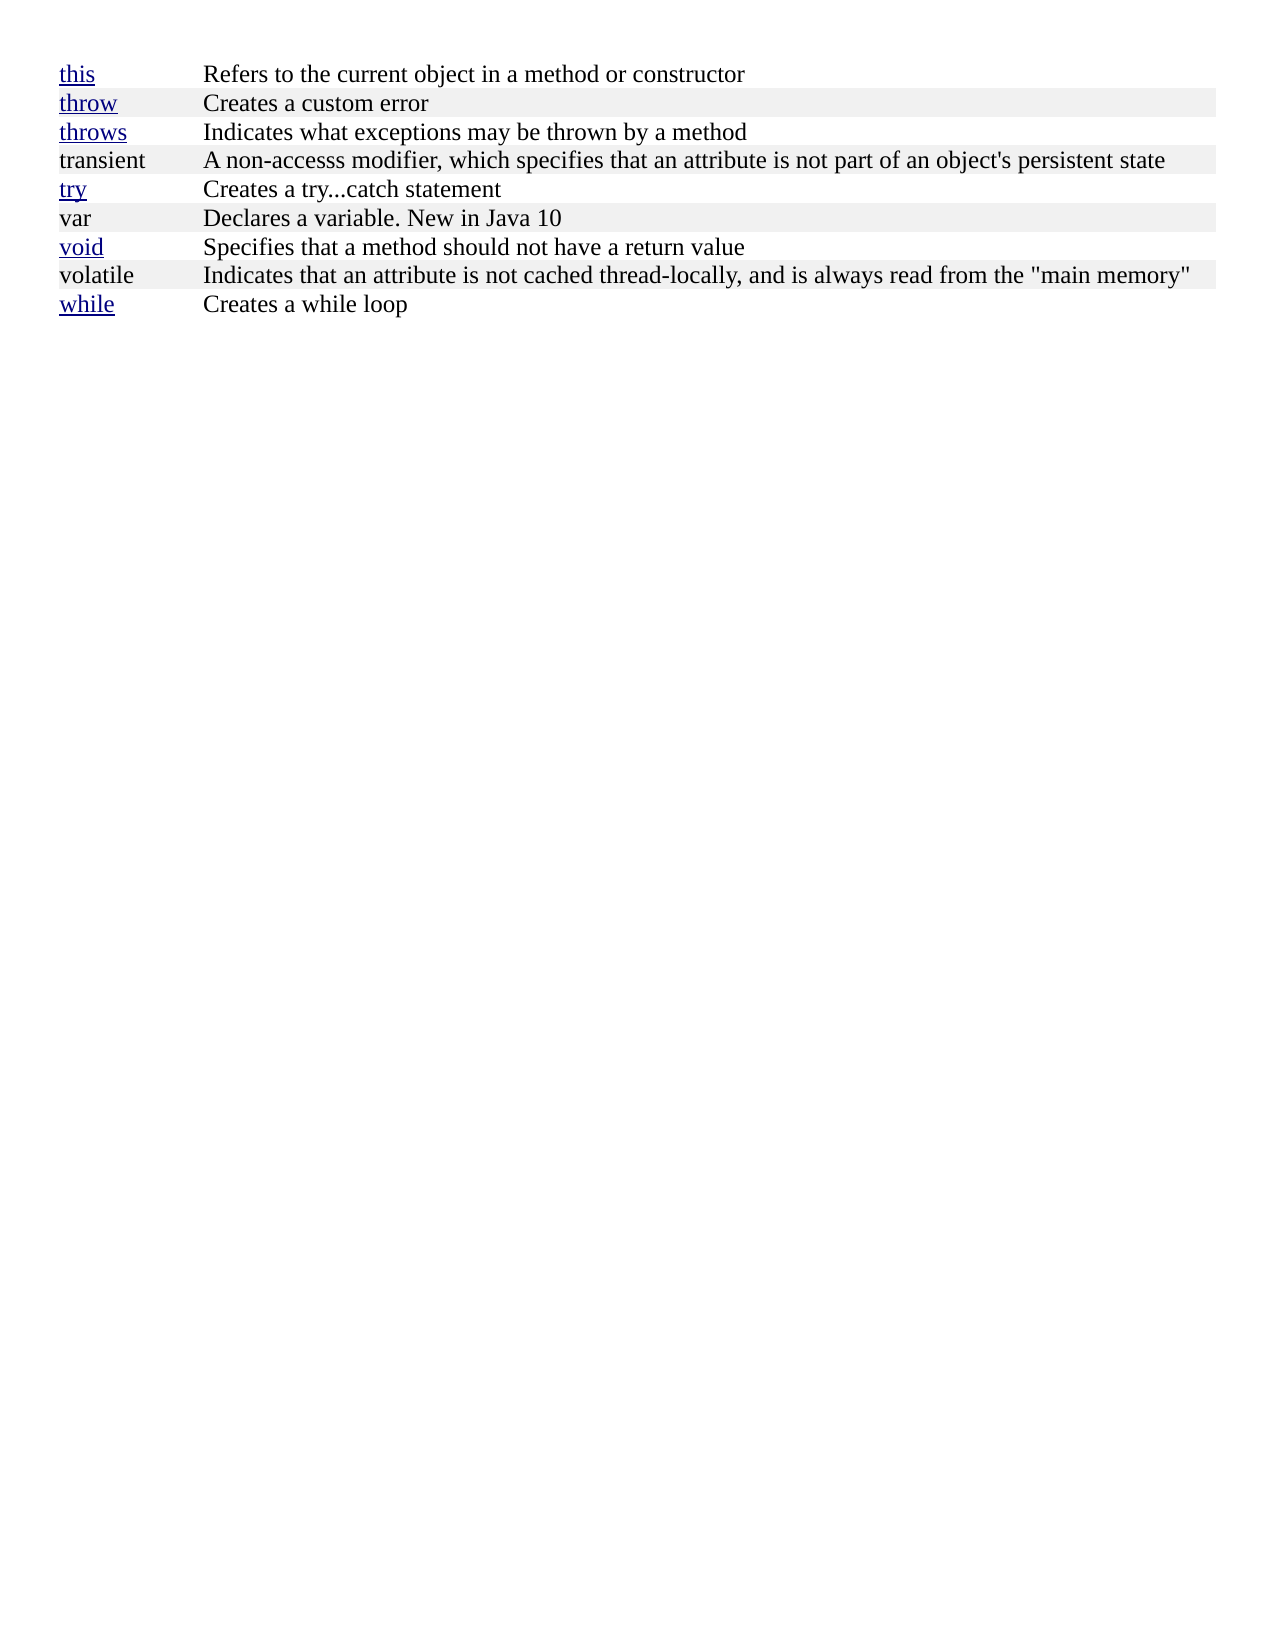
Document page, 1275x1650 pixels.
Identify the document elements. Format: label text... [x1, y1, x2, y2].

table_cell Indicates that an attribute is not cached thread-locally, and is always read from the "main memory" [203, 260, 1216, 289]
table_cell A non-accesss modifier, which specifies that an attribute is not part of an object's persistent state [203, 145, 1216, 174]
table_cell var [59, 203, 203, 232]
table_cell Indicates what exceptions may be thrown by a method [203, 117, 1216, 145]
table_cell Refers to the current object in a method or constructor [203, 59, 1216, 88]
table_cell volatile [59, 260, 203, 289]
table_cell Creates a try...catch statement [203, 174, 1216, 203]
table_cell try [59, 174, 203, 203]
table_cell throw [59, 88, 203, 117]
table_cell this [59, 59, 203, 88]
table_cell transient [59, 145, 203, 174]
table_cell Creates a while loop [203, 289, 1216, 318]
table_cell Creates a custom error [203, 88, 1216, 117]
table_cell Declares a variable. New in Java 10 [203, 203, 1216, 232]
table_cell throws [59, 117, 203, 145]
table_cell Specifies that a method should not have a return value [203, 232, 1216, 260]
table_cell void [59, 232, 203, 260]
table_cell while [59, 289, 203, 318]
